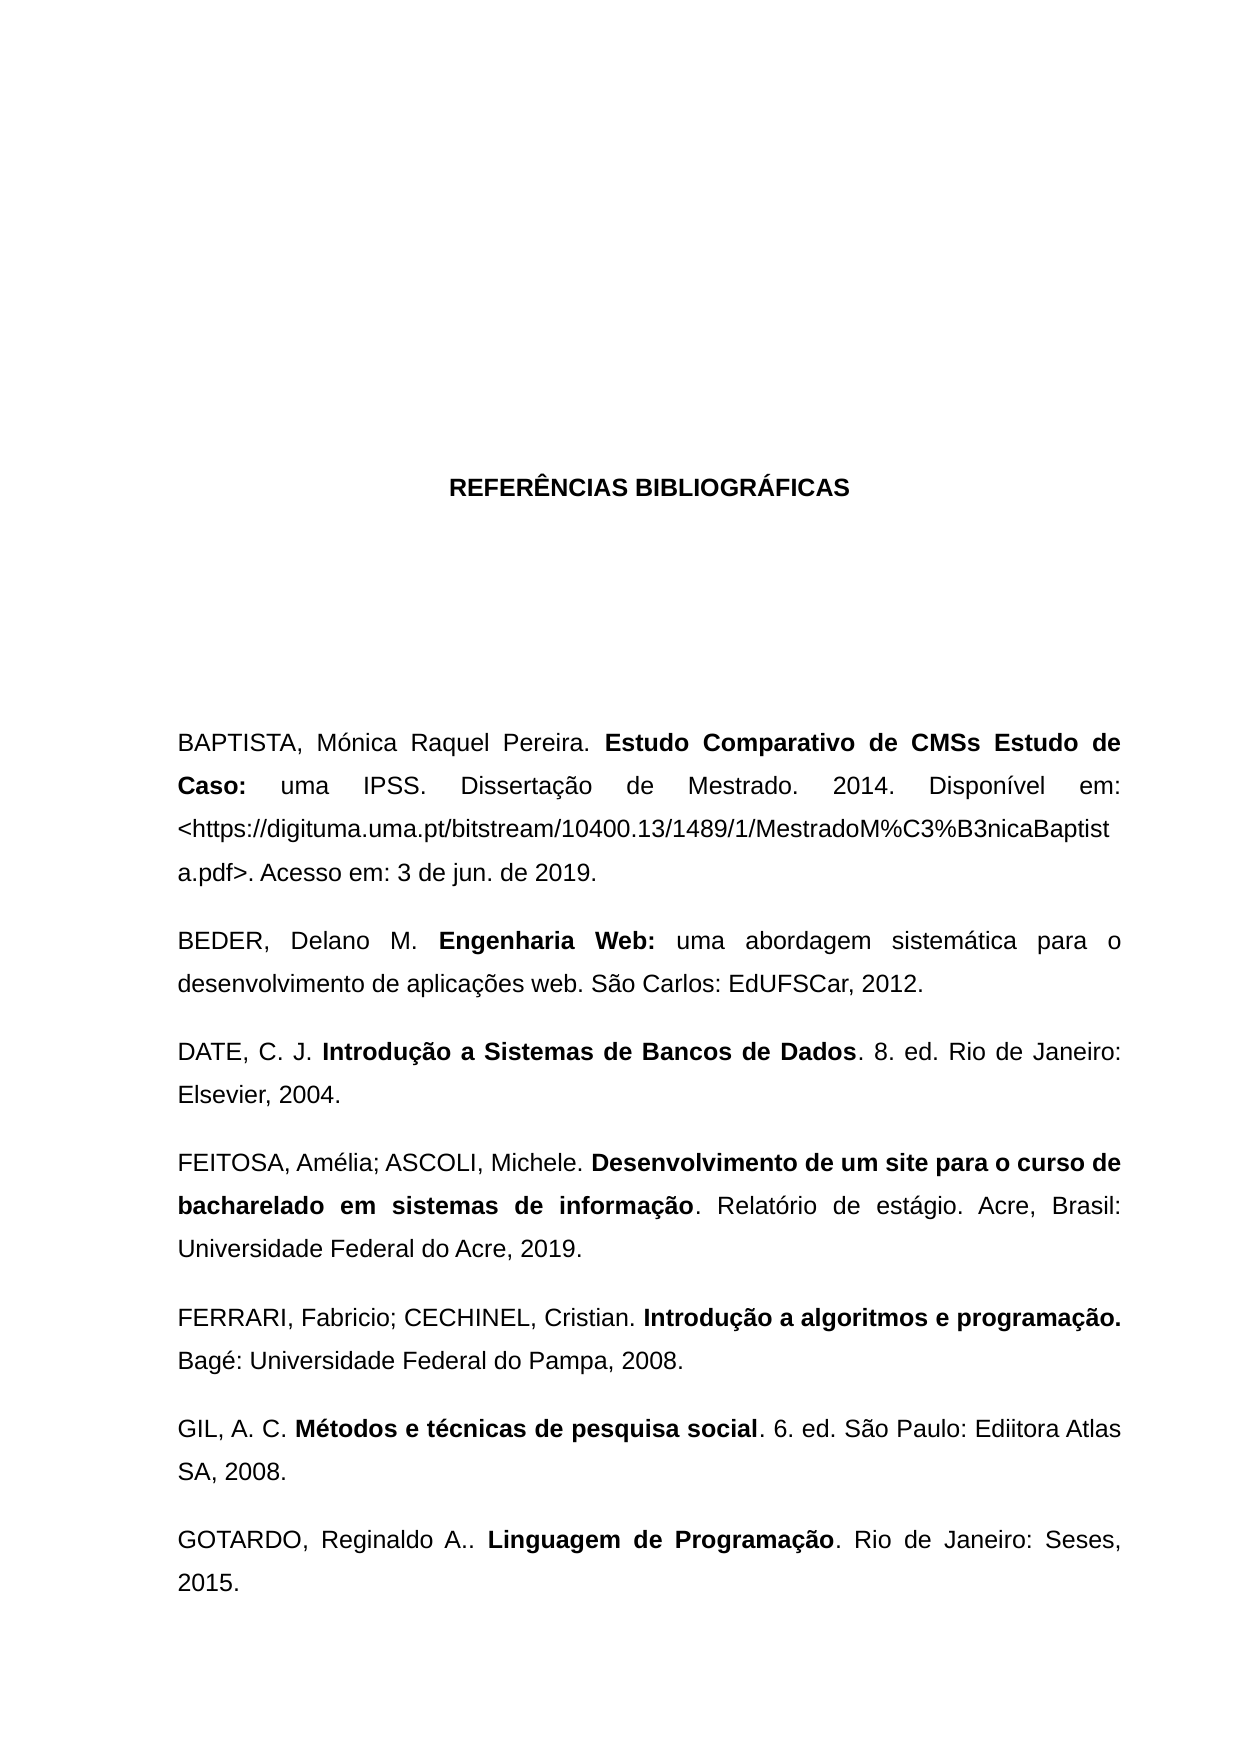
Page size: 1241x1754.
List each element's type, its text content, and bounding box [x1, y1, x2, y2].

text FEITOSA, Amélia; ASCOLI, Michele. Desenvolvimento de um site para o curso de bacharelado em sistemas de informação. Relatório de estágio. Acre, Brasil: Universidade Federal do Acre, 2019. [177, 1148, 1122, 1263]
text BEDER, Delano M. Engenharia Web: uma abordagem sistemática para o desenvolvimento de aplicações web. São Carlos: EdUFSCar, 2012. [177, 926, 1122, 997]
text DATE, C. J. Introdução a Sistemas de Bancos de Dados. 8. ed. Rio de Janeiro: Elsevier, 2004. [177, 1037, 1122, 1109]
text FERRARI, Fabricio; CECHINEL, Cristian. Introdução a algoritmos e programação. Bagé: Universidade Federal do Pampa, 2008. [177, 1302, 1122, 1374]
text GOTARDO, Reginaldo A.. Linguagem de Programação. Rio de Janeiro: Seses, 2015. [177, 1525, 1122, 1597]
text GIL, A. C. Métodos e técnicas de pesquisa social. 6. ed. São Paulo: Ediitora Atlas SA, 2008. [177, 1414, 1122, 1486]
text BAPTISTA, Mónica Raquel Pereira. Estudo Comparativo de CMSs Estudo de Caso: uma IPSS. Dissertação de Mestrado. 2014. Disponível em: <https://digituma.uma.pt/bitstream/10400.13/1489/1/MestradoM%C3%B3nicaBaptist a.pdf>. Acesso em: 3 de jun. de 2019. [177, 728, 1122, 886]
subtitle Referências bibliográficas [177, 472, 1122, 501]
